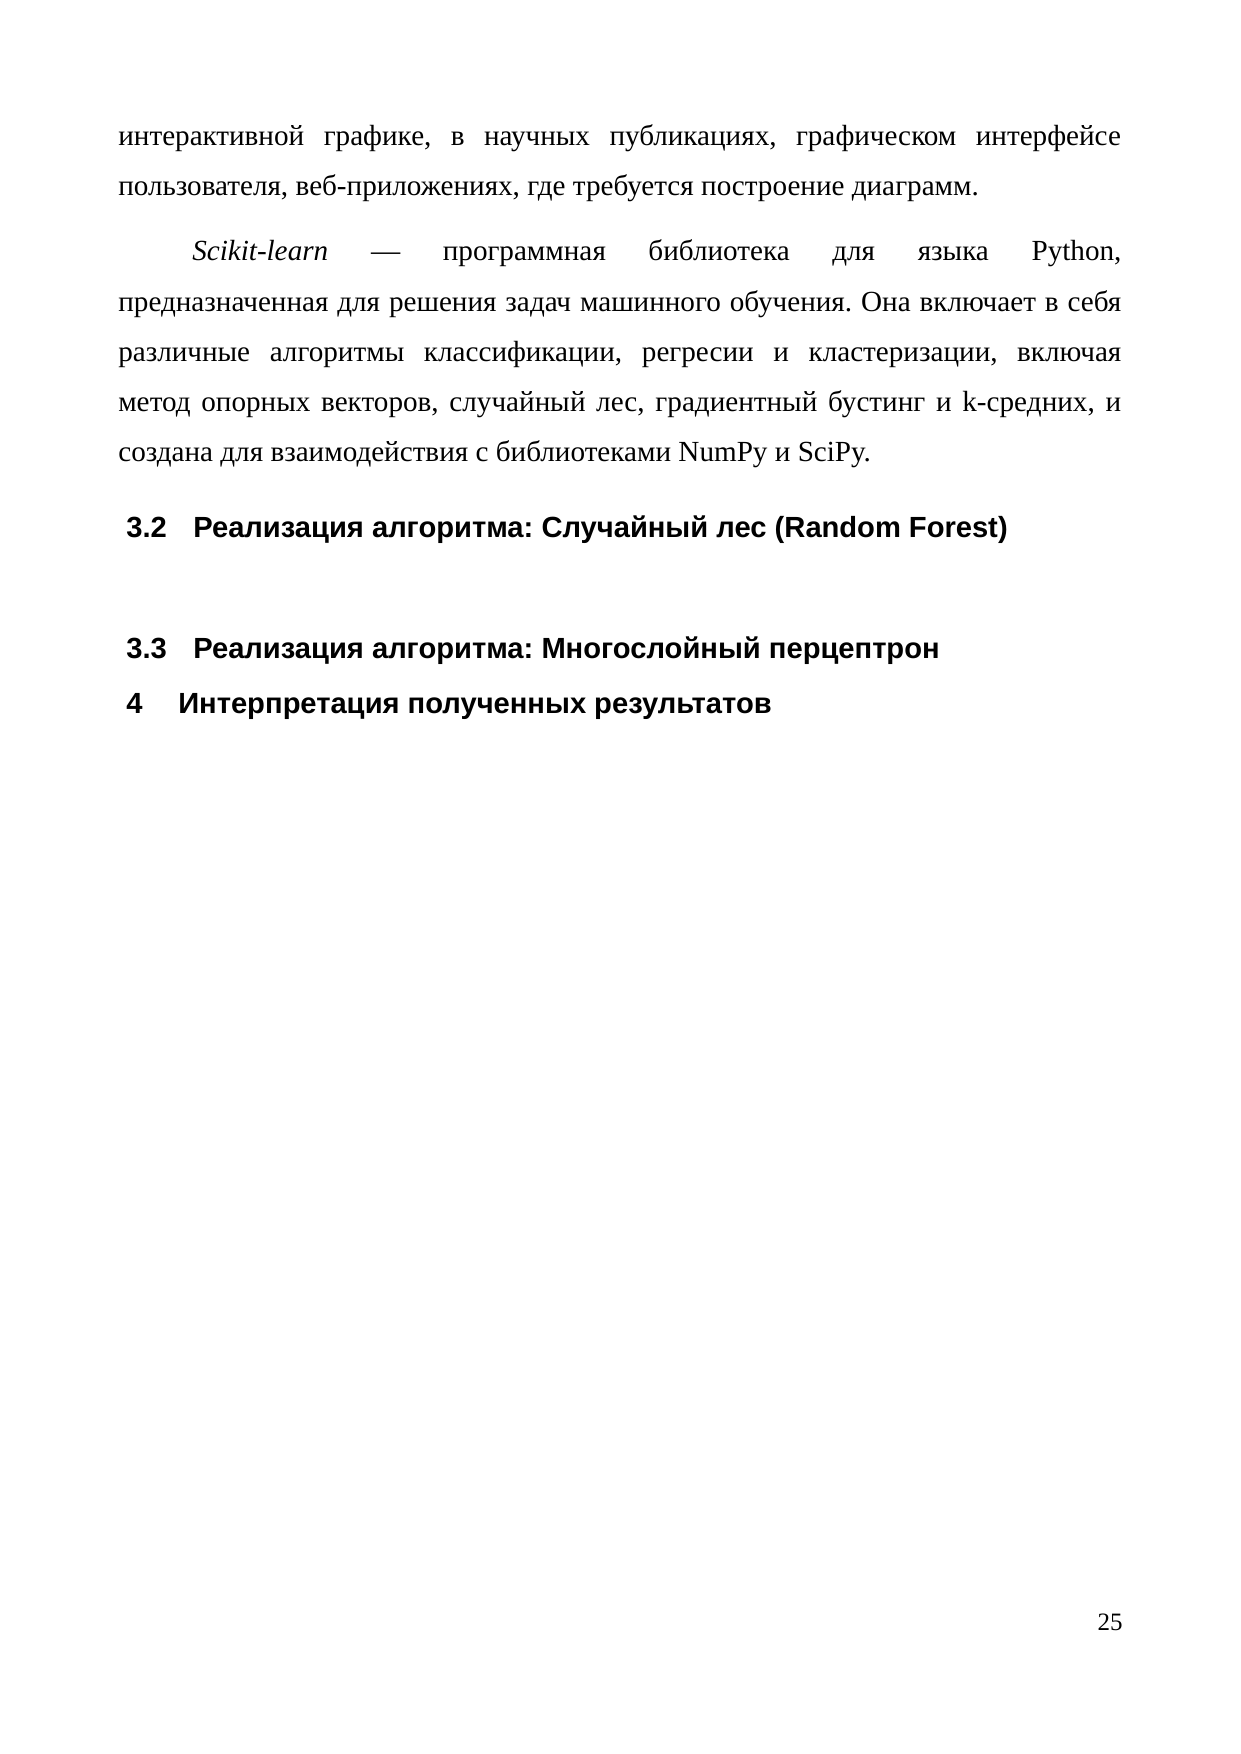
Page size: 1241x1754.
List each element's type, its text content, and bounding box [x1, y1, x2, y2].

subtitle Реализация алгоритма: Многослойный перцептрон [118, 631, 1122, 665]
text Scikit-learn — программная библиотека для языка Python, предназначенная для решения задач машинного обучения. Она включает в себя различные алгоритмы классификации, регресии и кластеризации, включая метод опорных векторов, случайный лес, градиентный бустинг и k-средних, и создана для взаимодействия с библиотеками NumPy и SciPy. [118, 233, 1122, 468]
subtitle Реализация алгоритма: Случайный лес (Random Forest) [118, 510, 1122, 543]
subtitle Интерпретация полученных результатов [118, 686, 1122, 719]
text интерактивной графике, в научных публикациях, графическом интерфейсе пользователя, веб-приложениях, где требуется построение диаграмм. [118, 118, 1122, 202]
